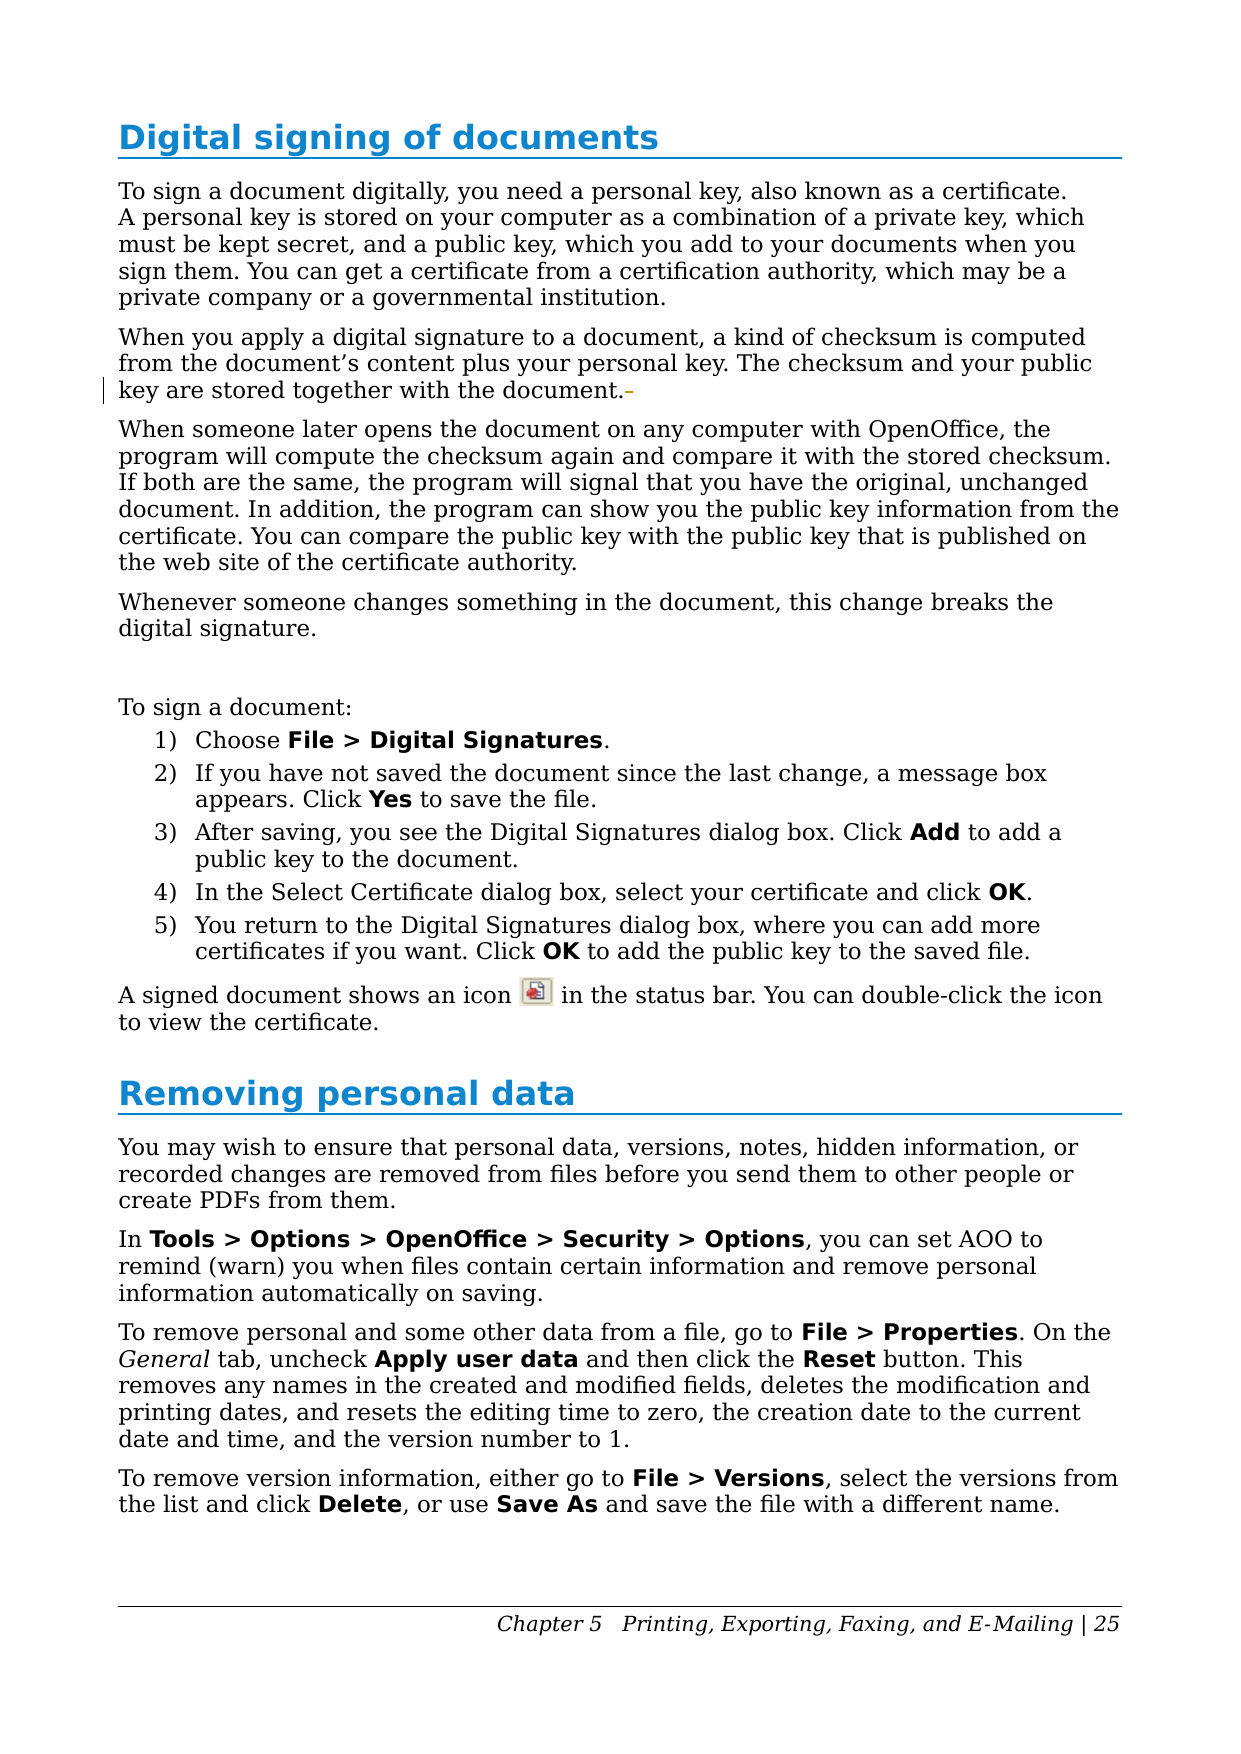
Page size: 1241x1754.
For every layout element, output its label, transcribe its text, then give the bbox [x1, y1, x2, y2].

subtitle Digital signing of documents [118, 118, 1122, 157]
text A signed document shows an icon in the status bar. You can double-click the icon to view the certificate. [118, 978, 1122, 1036]
list After saving, you see the Digital Signatures dialog box. Click Add to add a public key to the document. [177, 819, 1122, 873]
text You may wish to ensure that personal data, versions, notes, hidden information, or recorded changes are removed from files before you send them to other people or create PDFs from them. [118, 1134, 1122, 1214]
text When you apply a digital signature to a document, a kind of checksum is computed from the document’s content plus your personal key. The checksum and your public key are stored together with the document. [118, 324, 1122, 404]
list Choose File > Digital Signatures. [177, 727, 1122, 753]
subtitle Removing personal data [118, 1074, 1122, 1113]
text To remove personal and some other data from a file, go to File > Properties. On the General tab, uncheck Apply user data and then click the Reset button. This removes any names in the created and modified fields, deletes the modification and printing dates, and resets the editing time to zero, the creation date to the current date and time, and the version number to 1. [118, 1319, 1122, 1452]
text Whenever someone changes something in the document, this change breaks the digital signature. [118, 589, 1122, 642]
list If you have not saved the document since the last change, a message box appears. Click Yes to save the file. [177, 760, 1122, 813]
list In the Select Certificate dialog box, select your certificate and click OK. [177, 879, 1122, 906]
list To sign a document: [118, 694, 1122, 720]
text In Tools > Options > OpenOffice > Security > Options, you can set AOO to remind (warn) you when files contain certain information and remove personal information automatically on saving. [118, 1227, 1122, 1307]
text When someone later opens the document on any computer with OpenOffice, the program will compute the checksum again and compare it with the stored checksum. If both are the same, the program will signal that you have the original, unchanged document. In addition, the program can show you the public key information from the certificate. You can compare the public key with the public key that is published on the web site of the certificate authority. [118, 416, 1122, 576]
list You return to the Digital Signatures dialog box, where you can add more certificates if you want. Click OK to add the public key to the saved file. [177, 912, 1122, 965]
text To remove version information, either go to File > Versions, select the versions from the list and click Delete, or use Save As and save the file with a different name. [118, 1465, 1122, 1518]
text To sign a document digitally, you need a personal key, also known as a certificate. A personal key is stored on your computer as a combination of a private key, which must be kept secret, and a public key, which you add to your documents when you sign them. You can get a certificate from a certification authority, which may be a private company or a governmental institution. [118, 178, 1122, 311]
picture [519, 977, 554, 1006]
